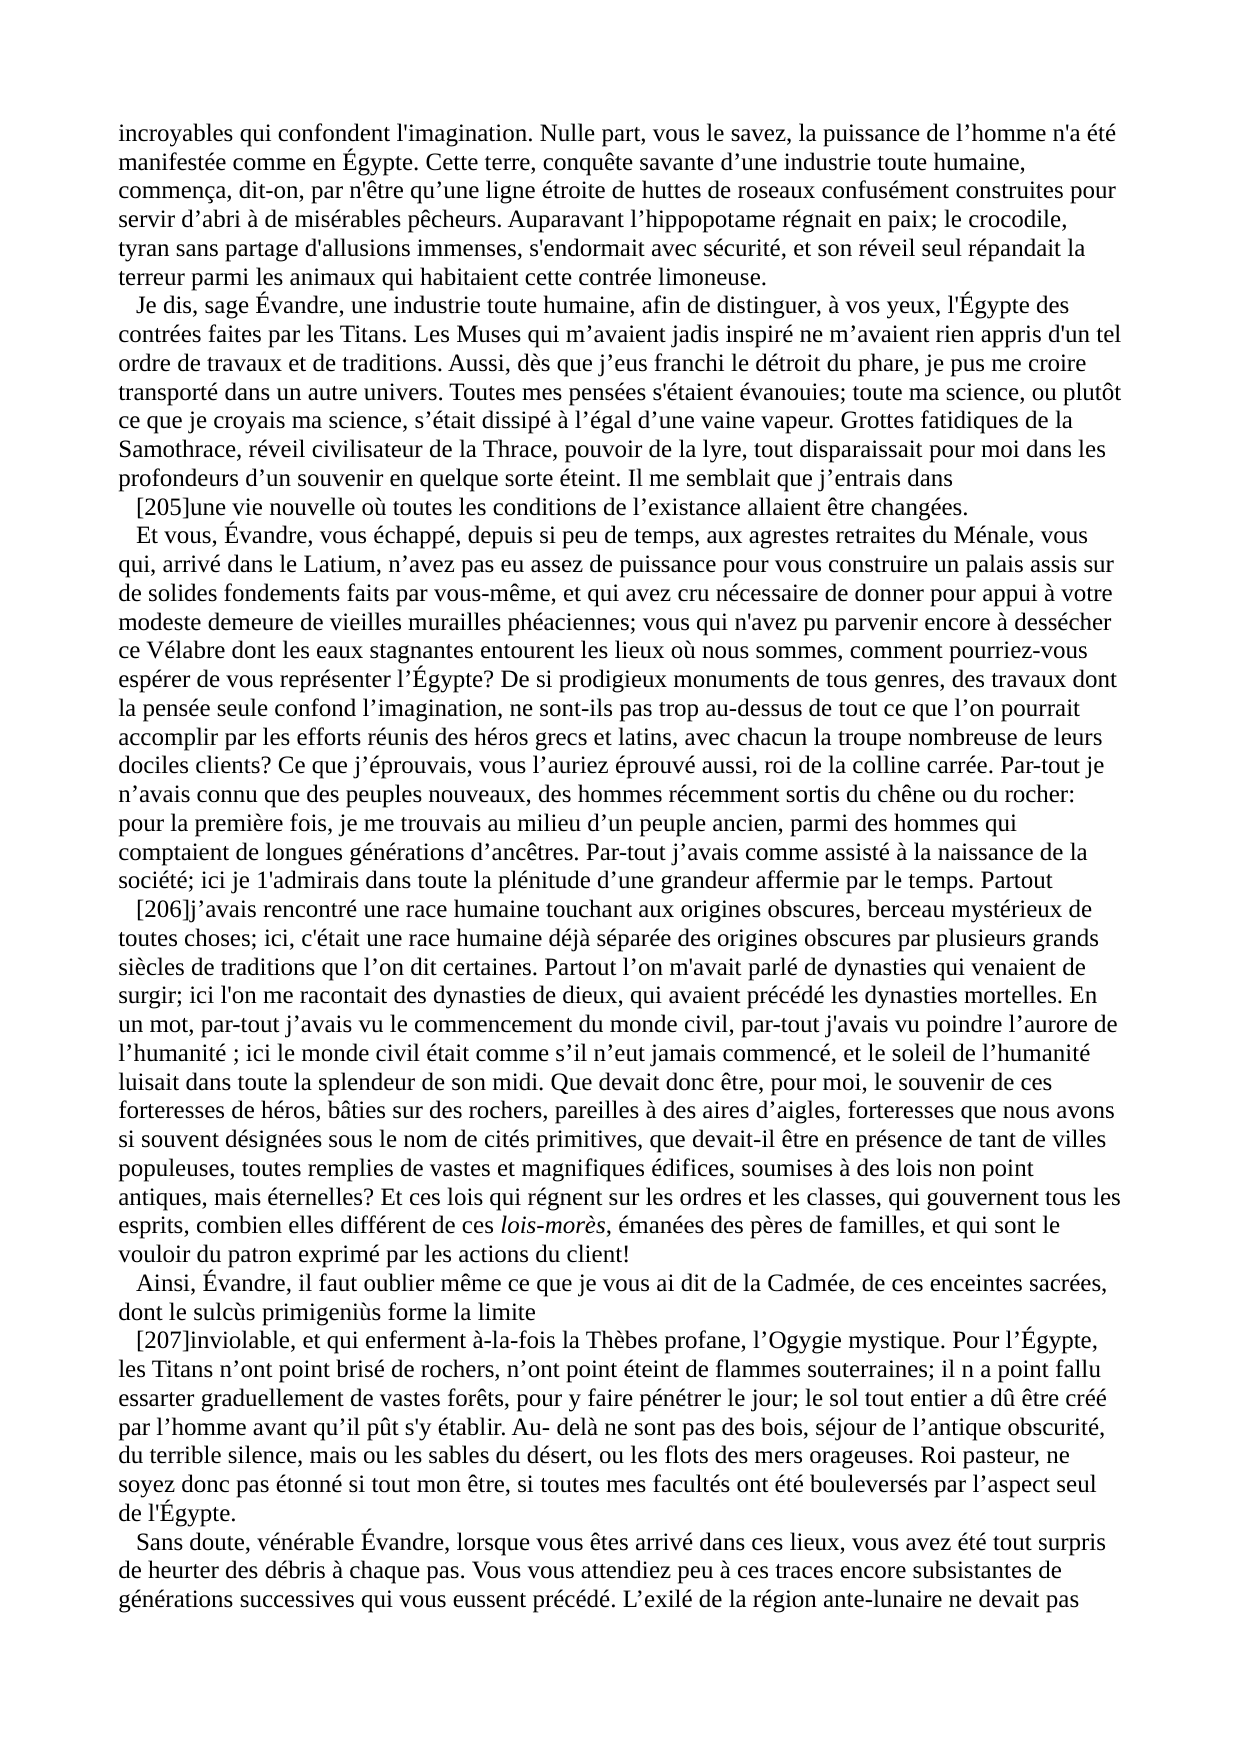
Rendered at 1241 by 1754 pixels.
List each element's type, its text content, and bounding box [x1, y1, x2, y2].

text [207]inviolable, et qui enferment à-la-fois la Thèbes profane, l’Ogygie mystique. Pour l’Égypte, les Titans n’ont point brisé de rochers, n’ont point éteint de flammes souterraines; il n a point fallu essarter graduellement de vastes forêts, pour y faire pénétrer le jour; le sol tout entier a dû être créé par l’homme avant qu’il pût s'y établir. Au- delà ne sont pas des bois, séjour de l’antique obscurité, du terrible silence, mais ou les sables du désert, ou les flots des mers orageuses. Roi pasteur, ne soyez donc pas étonné si tout mon être, si toutes mes facultés ont été bouleversés par l’aspect seul de l'Égypte. [118, 1326, 1122, 1527]
text incroyables qui confondent l'imagination. Nulle part, vous le savez, la puissance de l’homme n'a été manifestée comme en Égypte. Cette terre, conquête savante d’une industrie toute humaine, commença, dit-on, par n'être qu’une ligne étroite de huttes de roseaux confusément construites pour servir d’abri à de misérables pêcheurs. Auparavant l’hippopotame régnait en paix; le crocodile, tyran sans partage d'allusions immenses, s'endormait avec sécurité, et son réveil seul répandait la terreur parmi les animaux qui habitaient cette contrée limoneuse. [118, 118, 1122, 291]
text Et vous, Évandre, vous échappé, depuis si peu de temps, aux agrestes retraites du Ménale, vous qui, arrivé dans le Latium, n’avez pas eu assez de puissance pour vous construire un palais assis sur de solides fondements faits par vous-même, et qui avez cru nécessaire de donner pour appui à votre modeste demeure de vieilles murailles phéaciennes; vous qui n'avez pu parvenir encore à dessécher ce Vélabre dont les eaux stagnantes entourent les lieux où nous sommes, comment pourriez-vous espérer de vous représenter l’Égypte? De si prodigieux monuments de tous genres, des travaux dont la pensée seule confond l’imagination, ne sont-ils pas trop au-dessus de tout ce que l’on pourrait accomplir par les efforts réunis des héros grecs et latins, avec chacun la troupe nombreuse de leurs dociles clients? Ce que j’éprouvais, vous l’auriez éprouvé aussi, roi de la colline carrée. Par-tout je n’avais connu que des peuples nouveaux, des hommes récemment sortis du chêne ou du rocher: pour la première fois, je me trouvais au milieu d’un peuple ancien, parmi des hommes qui comptaient de longues générations d’ancêtres. Par-tout j’avais comme assisté à la naissance de la société; ici je 1'admirais dans toute la plénitude d’une grandeur affermie par le temps. Partout [118, 521, 1122, 894]
text Je dis, sage Évandre, une industrie toute humaine, afin de distinguer, à vos yeux, l'Égypte des contrées faites par les Titans. Les Muses qui m’avaient jadis inspiré ne m’avaient rien appris d'un tel ordre de travaux et de traditions. Aussi, dès que j’eus franchi le détroit du phare, je pus me croire transporté dans un autre univers. Toutes mes pensées s'étaient évanouies; toute ma science, ou plutôt ce que je croyais ma science, s’était dissipé à l’égal d’une vaine vapeur. Grottes fatidiques de la Samothrace, réveil civilisateur de la Thrace, pouvoir de la lyre, tout disparaissait pour moi dans les profondeurs d’un souvenir en quelque sorte éteint. Il me semblait que j’entrais dans [118, 291, 1122, 492]
text [206]j’avais rencontré une race humaine touchant aux origines obscures, berceau mystérieux de toutes choses; ici, c'était une race humaine déjà séparée des origines obscures par plusieurs grands siècles de traditions que l’on dit certaines. Partout l’on m'avait parlé de dynasties qui venaient de surgir; ici l'on me racontait des dynasties de dieux, qui avaient précédé les dynasties mortelles. En un mot, par-tout j’avais vu le commencement du monde civil, par-tout j'avais vu poindre l’aurore de l’humanité ; ici le monde civil était comme s’il n’eut jamais commencé, et le soleil de l’humanité luisait dans toute la splendeur de son midi. Que devait donc être, pour moi, le souvenir de ces forteresses de héros, bâties sur des rochers, pareilles à des aires d’aigles, forteresses que nous avons si souvent désignées sous le nom de cités primitives, que devait-il être en présence de tant de villes populeuses, toutes remplies de vastes et magnifiques édifices, soumises à des lois non point antiques, mais éternelles? Et ces lois qui régnent sur les ordres et les classes, qui gouvernent tous les esprits, combien elles différent de ces lois-morès, émanées des pères de familles, et qui sont le vouloir du patron exprimé par les actions du client! [118, 894, 1122, 1268]
text Ainsi, Évandre, il faut oublier même ce que je vous ai dit de la Cadmée, de ces enceintes sacrées, dont le sulcùs primigeniùs forme la limite [118, 1268, 1122, 1326]
text [205]une vie nouvelle où toutes les conditions de l’existance allaient être changées. [118, 492, 1122, 521]
text Sans doute, vénérable Évandre, lorsque vous êtes arrivé dans ces lieux, vous avez été tout surpris de heurter des débris à chaque pas. Vous vous attendiez peu à ces traces encore subsistantes de générations successives qui vous eussent précédé. L’exilé de la région ante-lunaire ne devait pas [118, 1527, 1122, 1613]
